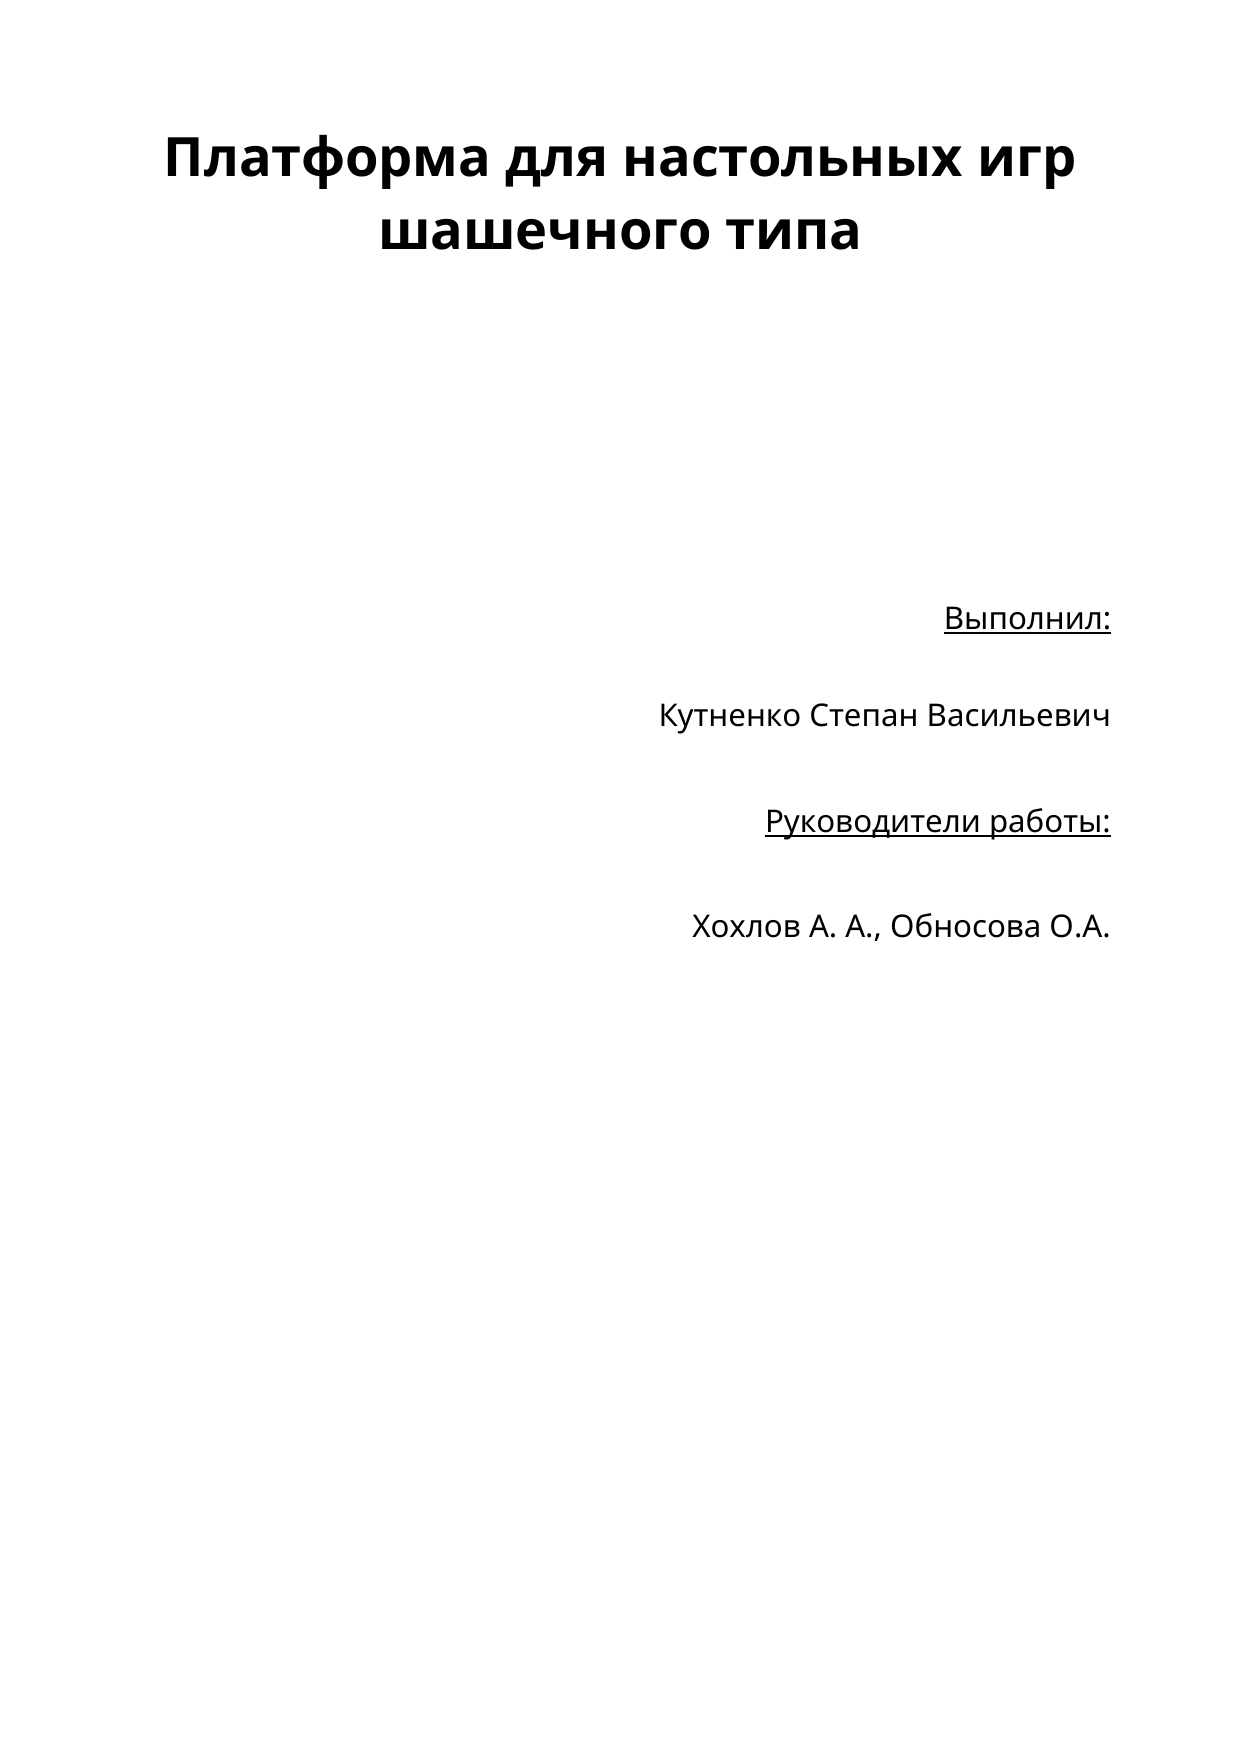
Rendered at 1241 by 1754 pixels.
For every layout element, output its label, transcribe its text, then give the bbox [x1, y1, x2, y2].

text Руководители работы: [118, 758, 1111, 841]
text Платформа для настольных игр [118, 118, 1122, 192]
text шашечного типа [118, 192, 1122, 266]
text Кутненко Степан Васильевич [118, 661, 1111, 736]
text Выполнил: [118, 563, 1111, 638]
text Хохлов А. А., Обносова О.А. [118, 863, 1111, 947]
